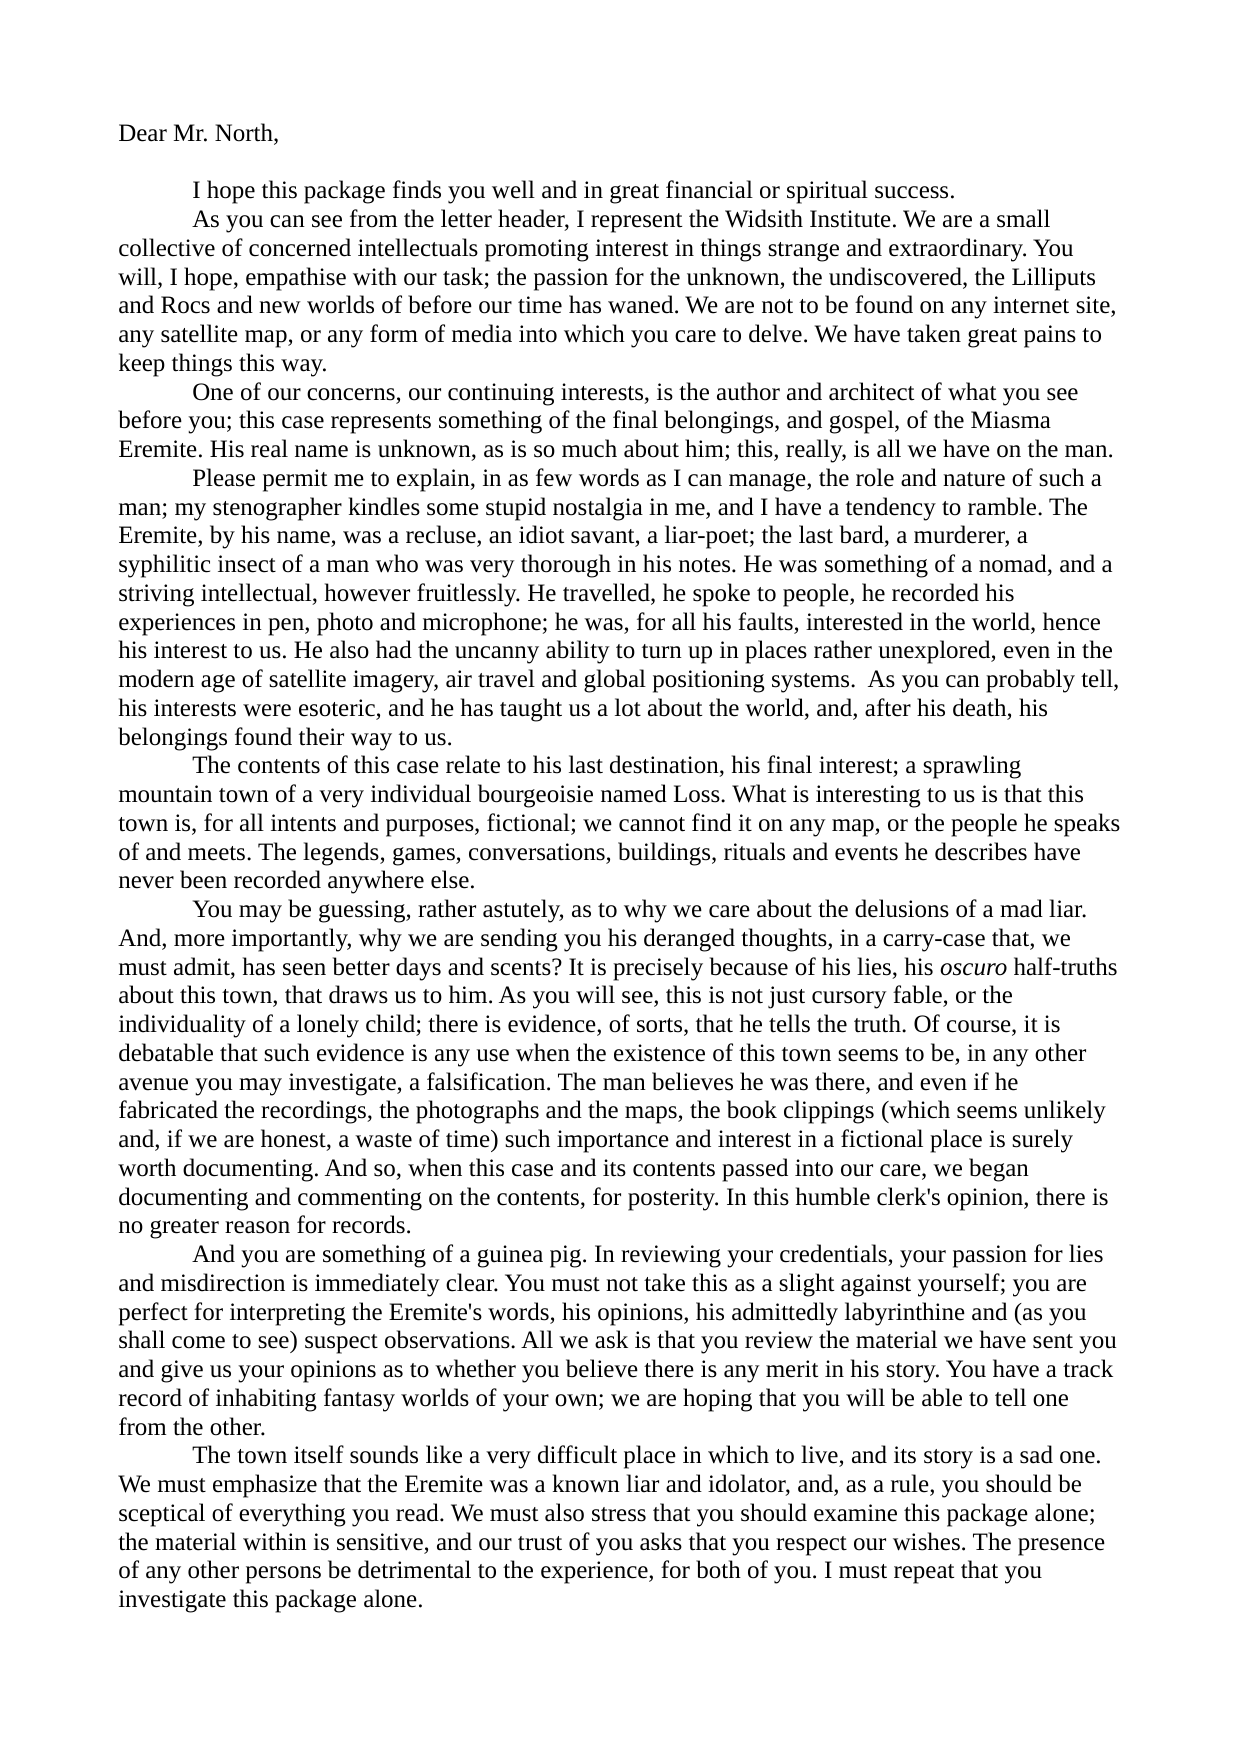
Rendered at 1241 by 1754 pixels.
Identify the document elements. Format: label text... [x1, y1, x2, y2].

text You may be guessing, rather astutely, as to why we care about the delusions of a mad liar. And, more importantly, why we are sending you his deranged thoughts, in a carry-case that, we must admit, has seen better days and scents? It is precisely because of his lies, his oscuro half-truths about this town, that draws us to him. As you will see, this is not just cursory fable, or the individuality of a lonely child; there is evidence, of sorts, that he tells the truth. Of course, it is debatable that such evidence is any use when the existence of this town seems to be, in any other avenue you may investigate, a falsification. The man believes he was there, and even if he fabricated the recordings, the photographs and the maps, the book clippings (which seems unlikely and, if we are honest, a waste of time) such importance and interest in a fictional place is surely worth documenting. And so, when this case and its contents passed into our care, we began documenting and commenting on the contents, for posterity. In this humble clerk's opinion, there is no greater reason for records. [118, 894, 1122, 1239]
text The contents of this case relate to his last destination, his final interest; a sprawling mountain town of a very individual bourgeoisie named Loss. What is interesting to us is that this town is, for all intents and purposes, fictional; we cannot find it on any map, or the people he speaks of and meets. The legends, games, conversations, buildings, rituals and events he describes have never been recorded anywhere else. [118, 751, 1122, 894]
text As you can see from the letter header, I represent the Widsith Institute. We are a small collective of concerned intellectuals promoting interest in things strange and extraordinary. You will, I hope, empathise with our task; the passion for the unknown, the undiscovered, the Lilliputs and Rocs and new worlds of before our time has waned. We are not to be found on any internet site, any satellite map, or any form of media into which you care to delve. We have taken great pains to keep things this way. [118, 204, 1122, 377]
text I hope this package finds you well and in great financial or spiritual success. [118, 176, 1122, 204]
text Dear Mr. North, [118, 118, 1122, 147]
text The town itself sounds like a very difficult place in which to live, and its story is a sad one. We must emphasize that the Eremite was a known liar and idolator, and, as a rule, you should be sceptical of everything you read. We must also stress that you should examine this package alone; the material within is sensitive, and our trust of you asks that you respect our wishes. The presence of any other persons be detrimental to the experience, for both of you. I must repeat that you investigate this package alone. [118, 1441, 1122, 1613]
text One of our concerns, our continuing interests, is the author and architect of what you see before you; this case represents something of the final belongings, and gospel, of the Miasma Eremite. His real name is unknown, as is so much about him; this, really, is all we have on the man. [118, 377, 1122, 463]
text Please permit me to explain, in as few words as I can manage, the role and nature of such a man; my stenographer kindles some stupid nostalgia in me, and I have a tendency to ramble. The Eremite, by his name, was a recluse, an idiot savant, a liar-poet; the last bard, a murderer, a syphilitic insect of a man who was very thorough in his notes. He was something of a nomad, and a striving intellectual, however fruitlessly. He travelled, he spoke to people, he recorded his experiences in pen, photo and microphone; he was, for all his faults, interested in the world, hence his interest to us. He also had the uncanny ability to turn up in places rather unexplored, even in the modern age of satellite imagery, air travel and global positioning systems. As you can probably tell, his interests were esoteric, and he has taught us a lot about the world, and, after his death, his belongings found their way to us. [118, 463, 1122, 751]
text And you are something of a guinea pig. In reviewing your credentials, your passion for lies and misdirection is immediately clear. You must not take this as a slight against yourself; you are perfect for interpreting the Eremite's words, his opinions, his admittedly labyrinthine and (as you shall come to see) suspect observations. All we ask is that you review the material we have sent you and give us your opinions as to whether you believe there is any merit in his story. You have a track record of inhabiting fantasy worlds of your own; we are hoping that you will be able to tell one from the other. [118, 1239, 1122, 1441]
